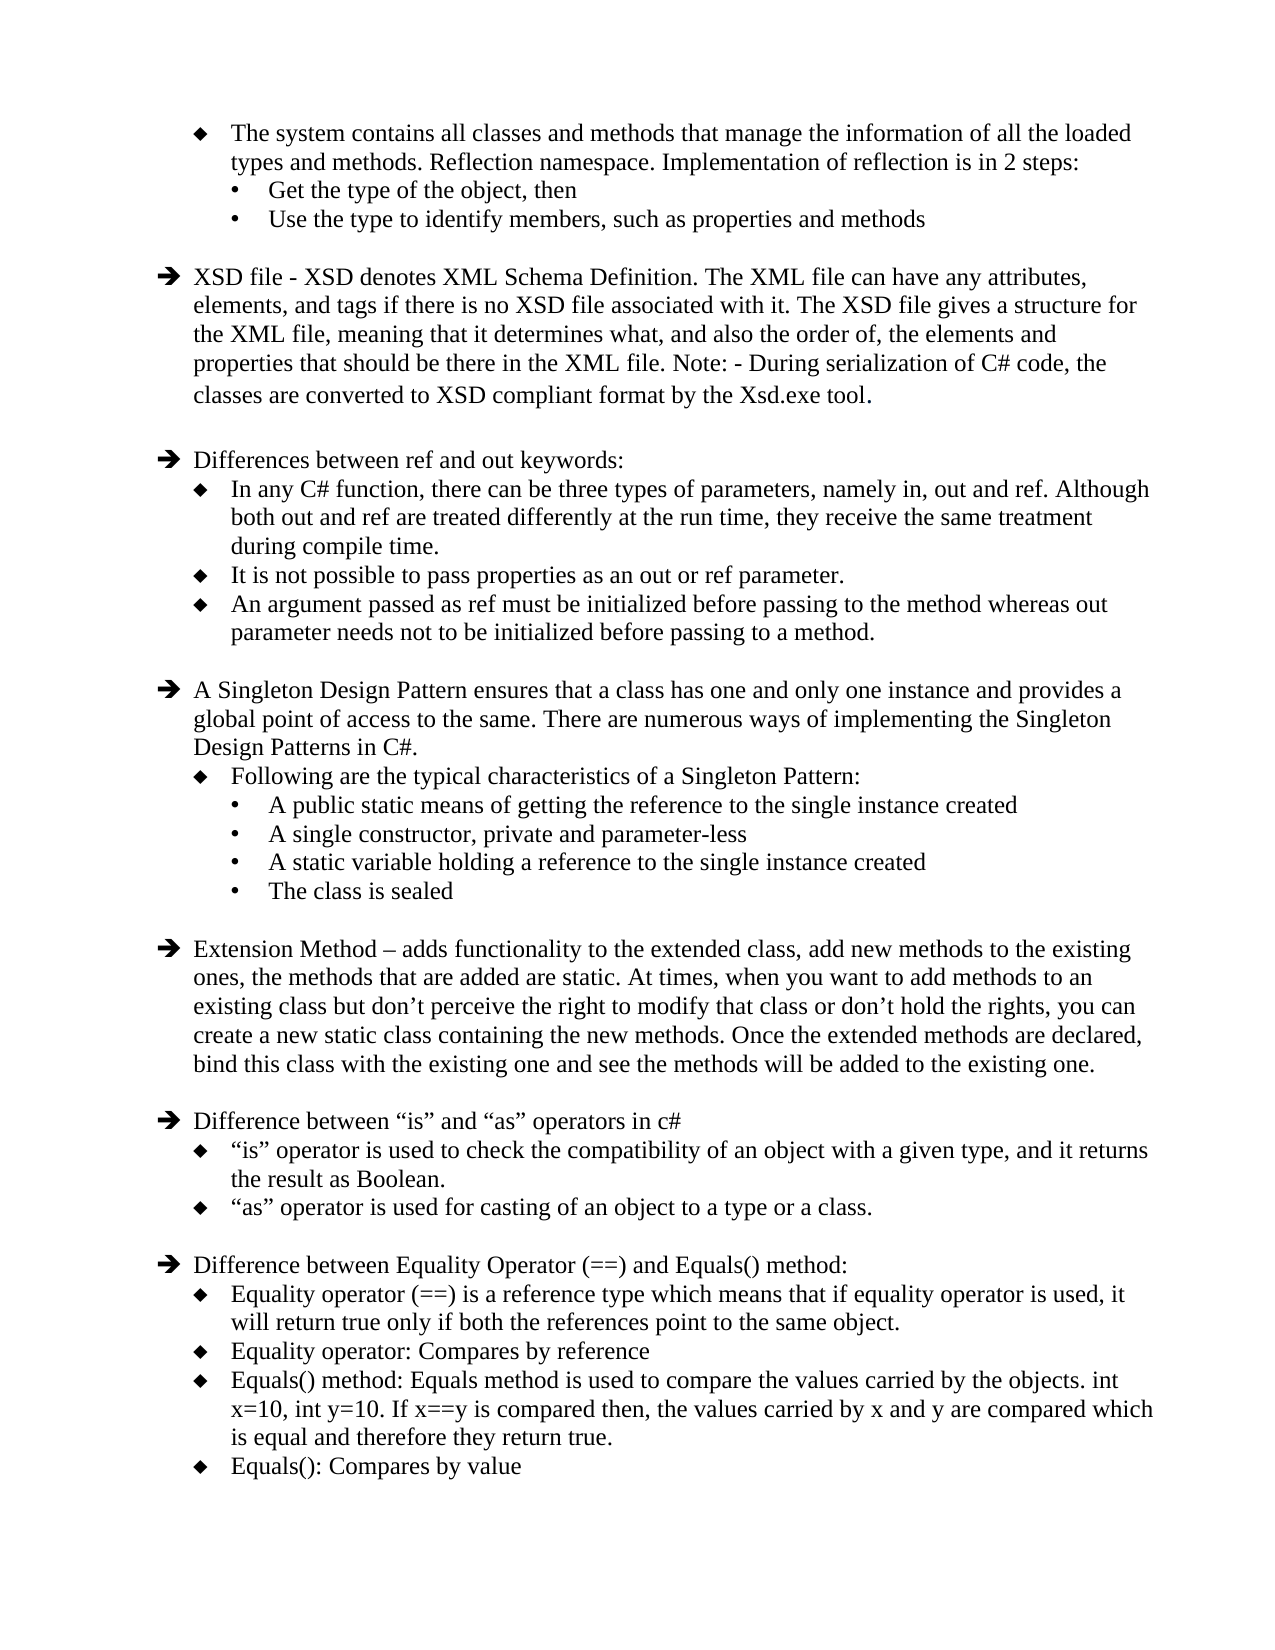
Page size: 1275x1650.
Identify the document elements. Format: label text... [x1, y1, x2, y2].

list “as” operator is used for casting of an object to a type or a class. [193, 1192, 1157, 1221]
list Extension Method – adds functionality to the extended class, add new methods to the existing ones, the methods that are added are static. At times, when you want to add methods to an existing class but don’t perceive the right to modify that class or don’t hold the rights, you can create a new static class containing the new methods. Once the extended methods are declared, bind this class with the existing one and see the methods will be added to the existing one. [156, 934, 1157, 1077]
list Get the type of the object, then [231, 176, 1157, 204]
list Equals(): Compares by value [193, 1451, 1157, 1480]
list XSD file - XSD denotes XML Schema Definition. The XML file can have any attributes, elements, and tags if there is no XSD file associated with it. The XSD file gives a structure for the XML file, meaning that it determines what, and also the order of, the elements and properties that should be there in the XML file. Note: - During serialization of C# code, the classes are converted to XSD compliant format by the Xsd.exe tool. [156, 262, 1157, 411]
list A public static means of getting the reference to the single instance created [231, 790, 1157, 819]
list Equality operator (==) is a reference type which means that if equality operator is used, it will return true only if both the references point to the same object. [193, 1279, 1157, 1336]
list An argument passed as ref must be initialized before passing to the method whereas out parameter needs not to be initialized before passing to a method. [193, 589, 1157, 646]
list The system contains all classes and methods that manage the information of all the loaded types and methods. Reflection namespace. Implementation of reflection is in 2 steps: [193, 118, 1157, 176]
list In any C# function, there can be three types of parameters, namely in, out and ref. Although both out and ref are treated differently at the run time, they receive the same treatment during compile time. [193, 474, 1157, 560]
list Following are the typical characteristics of a Singleton Pattern: [193, 761, 1157, 790]
list Use the type to identify members, such as properties and methods [231, 204, 1157, 233]
list A static variable holding a reference to the single instance created [231, 847, 1157, 876]
list Differences between ref and out keywords: [156, 445, 1157, 474]
list Equality operator: Compares by reference [193, 1336, 1157, 1365]
list It is not possible to pass properties as an out or ref parameter. [193, 560, 1157, 589]
list A Singleton Design Pattern ensures that a class has one and only one instance and provides a global point of access to the same. There are numerous ways of implementing the Singleton Design Patterns in C#. [156, 675, 1157, 761]
list Difference between Equality Operator (==) and Equals() method: [156, 1250, 1157, 1279]
list Difference between “is” and “as” operators in c# [156, 1106, 1157, 1135]
list “is” operator is used to check the compatibility of an object with a given type, and it returns the result as Boolean. [193, 1135, 1157, 1192]
list Equals() method: Equals method is used to compare the values carried by the objects. int x=10, int y=10. If x==y is compared then, the values carried by x and y are compared which is equal and therefore they return true. [193, 1365, 1157, 1451]
list A single constructor, private and parameter-less [231, 819, 1157, 847]
list The class is sealed [231, 876, 1157, 905]
